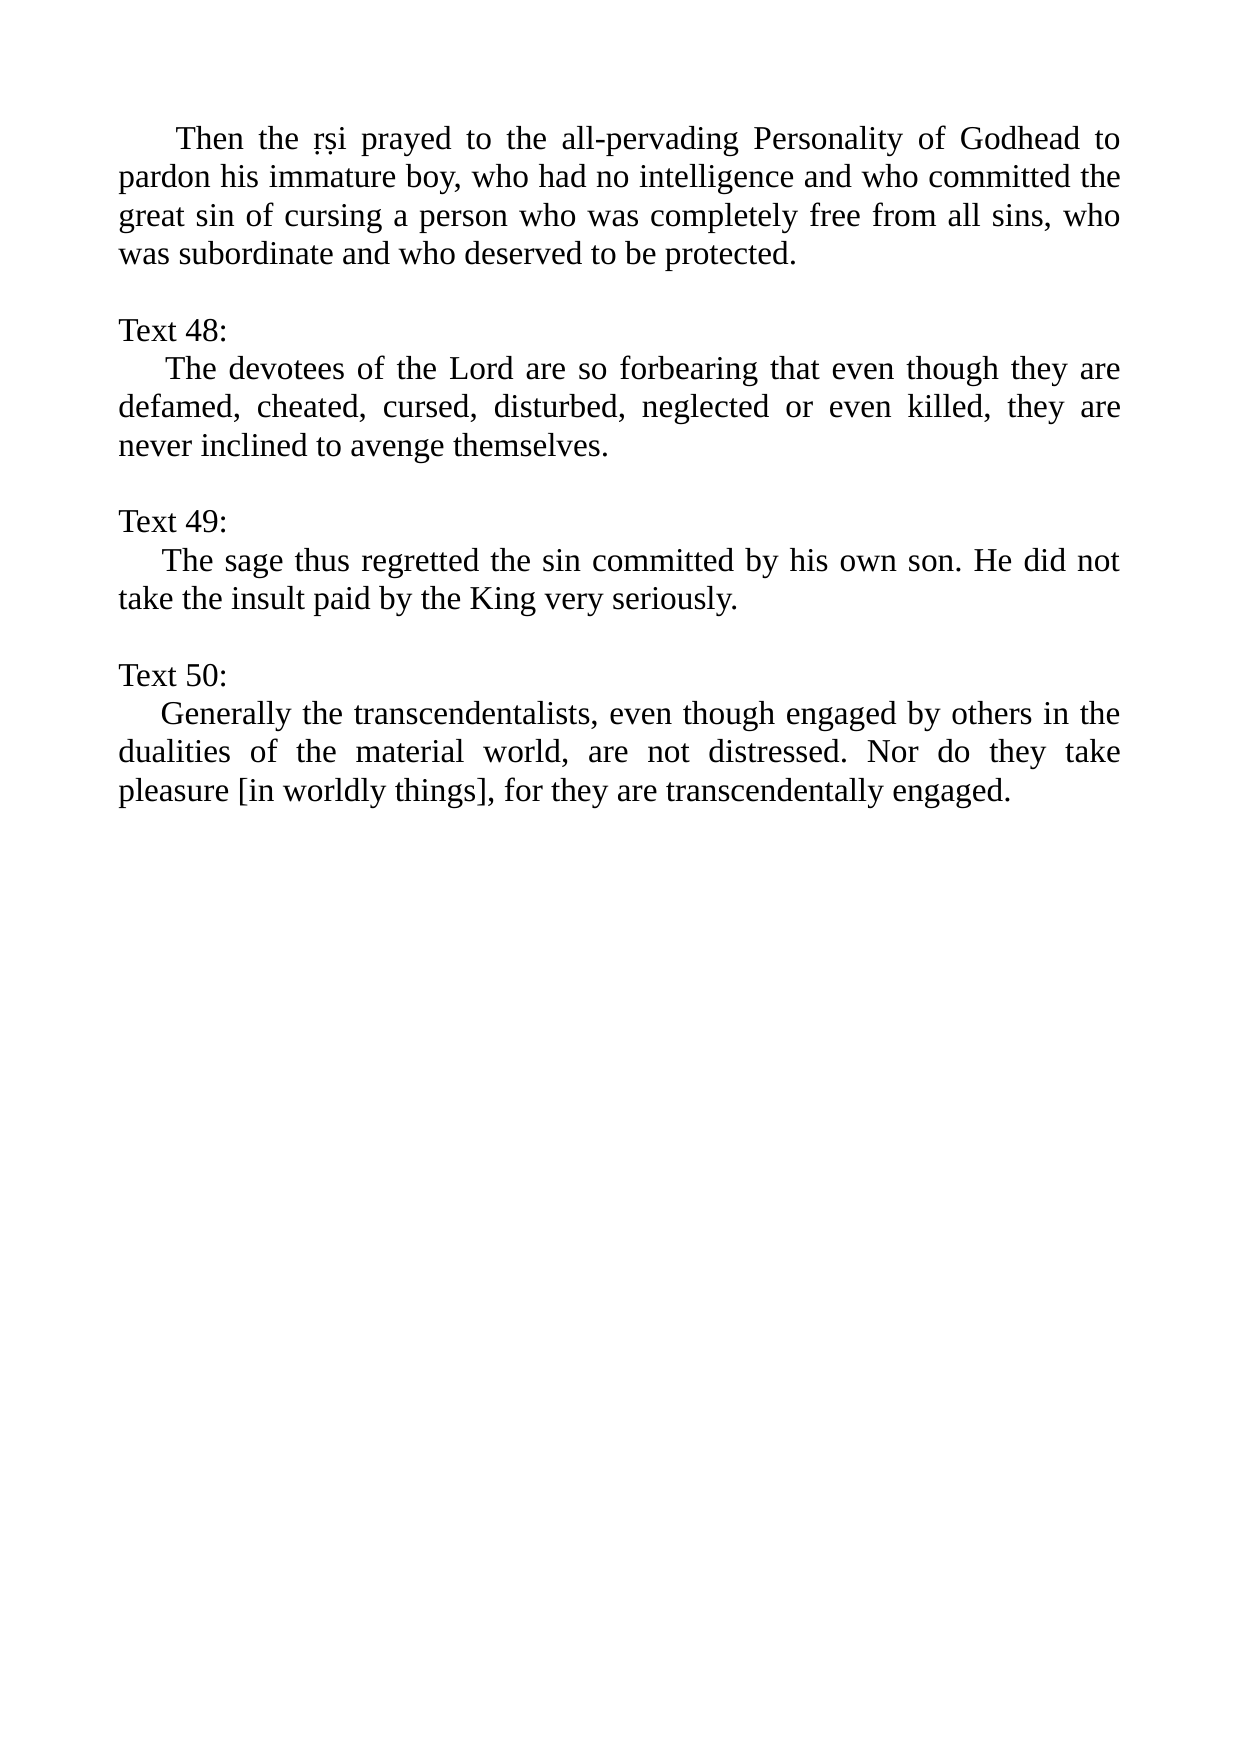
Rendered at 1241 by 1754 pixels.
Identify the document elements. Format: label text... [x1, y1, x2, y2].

text Then the ṛṣi prayed to the all-pervading Personality of Godhead to pardon his immature boy, who had no intelligence and who committed the great sin of cursing a person who was completely free from all sins, who was subordinate and who deserved to be protected. [118, 118, 1122, 271]
text The sage thus regretted the sin committed by his own son. He did not take the insult paid by the King very seriously. [118, 540, 1122, 616]
text Text 48: [118, 310, 1122, 348]
text Text 49: [118, 501, 1122, 540]
text Generally the transcendentalists, even though engaged by others in the dualities of the material world, are not distressed. Nor do they take pleasure [in worldly things], for they are transcendentally engaged. [118, 693, 1122, 808]
text Text 50: [118, 655, 1122, 693]
text The devotees of the Lord are so forbearing that even though they are defamed, cheated, cursed, disturbed, neglected or even killed, they are never inclined to avenge themselves. [118, 348, 1122, 463]
